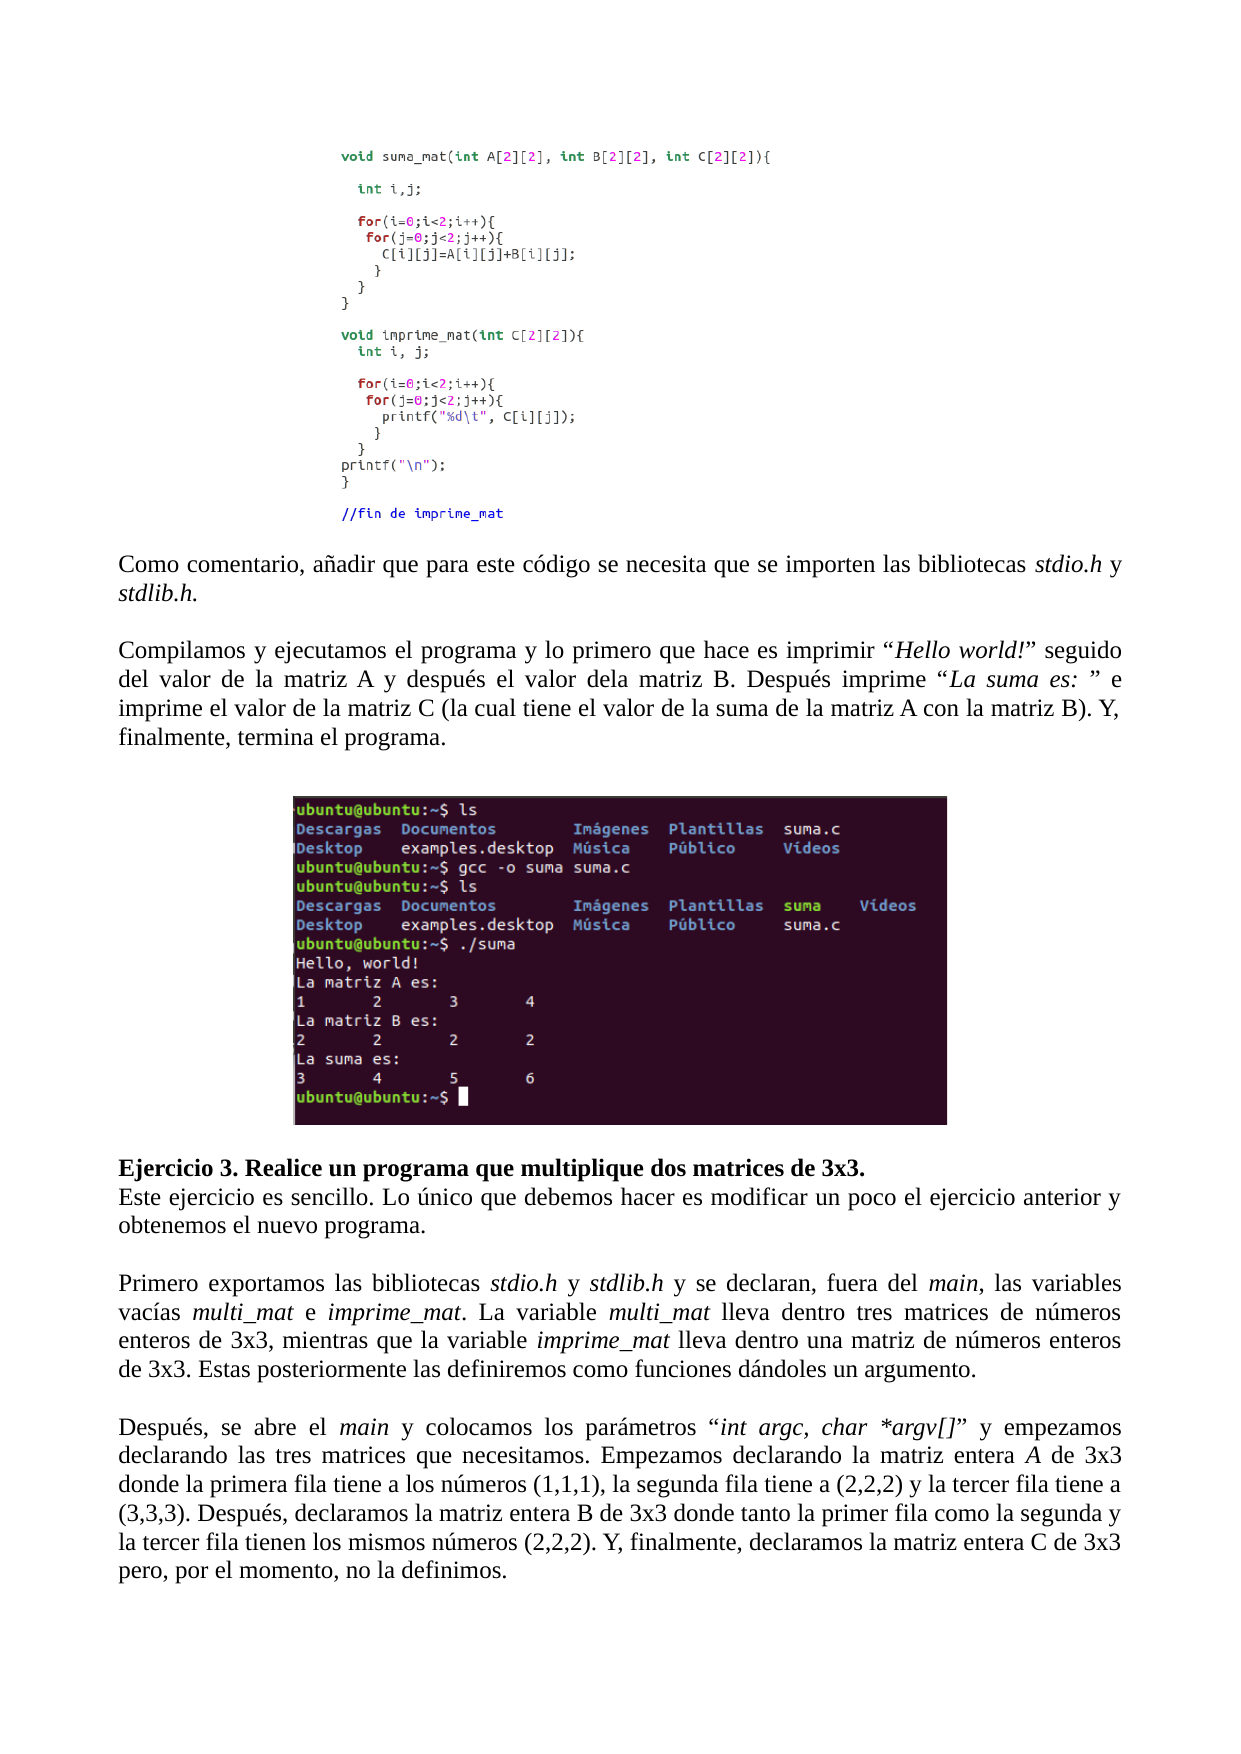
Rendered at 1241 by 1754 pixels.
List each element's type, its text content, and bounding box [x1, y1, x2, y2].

picture [293, 796, 948, 1125]
picture [340, 138, 786, 535]
text Ejercicio 3. Realice un programa que multiplique dos matrices de 3x3. [118, 1153, 1122, 1182]
text Compilamos y ejecutamos el programa y lo primero que hace es imprimir “Hello world!” seguido del valor de la matriz A y después el valor dela matriz B. Después imprime “La suma es: ” e imprime el valor de la matriz C (la cual tiene el valor de la suma de la matriz A con la matriz B). Y, finalmente, termina el programa. [118, 636, 1122, 751]
text Después, se abre el main y colocamos los parámetros “int argc, char *argv[]” y empezamos declarando las tres matrices que necesitamos. Empezamos declarando la matriz entera A de 3x3 donde la primera fila tiene a los números (1,1,1), la segunda fila tiene a (2,2,2) y la tercer fila tiene a (3,3,3). Después, declaramos la matriz entera B de 3x3 donde tanto la primer fila como la segunda y la tercer fila tienen los mismos números (2,2,2). Y, finalmente, declaramos la matriz entera C de 3x3 pero, por el momento, no la definimos. [118, 1412, 1122, 1584]
text Primero exportamos las bibliotecas stdio.h y stdlib.h y se declaran, fuera del main, las variables vacías multi_mat e imprime_mat. La variable multi_mat lleva dentro tres matrices de números enteros de 3x3, mientras que la variable imprime_mat lleva dentro una matriz de números enteros de 3x3. Estas posteriormente las definiremos como funciones dándoles un argumento. [118, 1268, 1122, 1383]
text Como comentario, añadir que para este código se necesita que se importen las bibliotecas stdio.h y stdlib.h. [118, 549, 1122, 607]
text Este ejercicio es sencillo. Lo único que debemos hacer es modificar un poco el ejercicio anterior y obtenemos el nuevo programa. [118, 1182, 1122, 1239]
